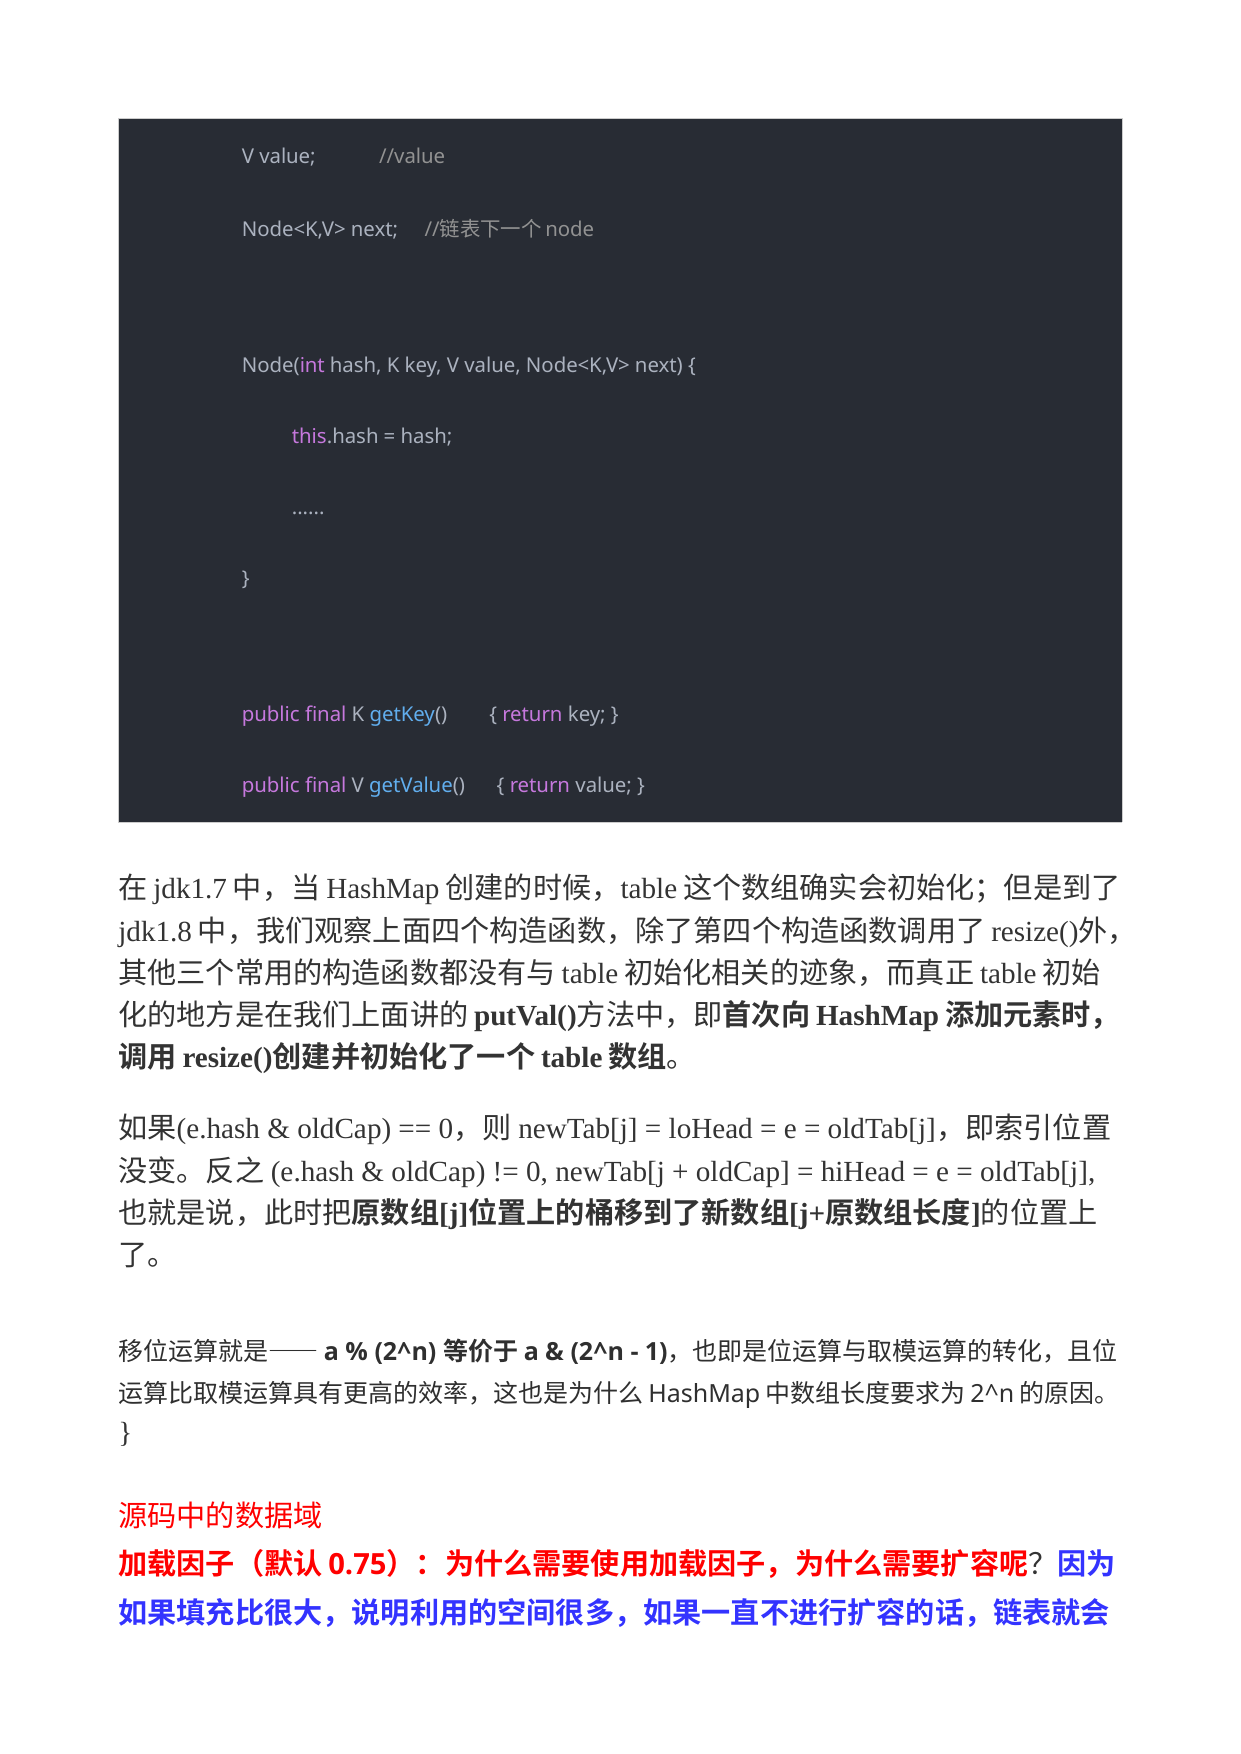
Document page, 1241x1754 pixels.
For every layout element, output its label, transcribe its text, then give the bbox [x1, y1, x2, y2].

text 在jdk1.7中，当HashMap创建的时候，table这个数组确实会初始化；但是到了jdk1.8中，我们观察上面四个构造函数，除了第四个构造函数调用了resize()外，其他三个常用的构造函数都没有与table初始化相关的迹象，而真正table初始化的地方是在我们上面讲的putVal()方法中，即首次向HashMap添加元素时，调用resize()创建并初始化了一个table数组。 [118, 865, 1122, 1076]
text } [119, 540, 1122, 592]
text public final V getValue() { return value; } [119, 747, 1122, 822]
text 源码中的数据域 [118, 1492, 1122, 1534]
text 移位运算就是—— a % (2^n) 等价于 a & (2^n - 1)，也即是位运算与取模运算的转化，且位运算比取模运算具有更高的效率，这也是为什么HashMap中数组长度要求为2^n的原因。 [118, 1332, 1122, 1410]
text } [118, 1415, 1122, 1449]
text V value; //value [119, 119, 1122, 170]
text 如果(e.hash & oldCap) == 0，则 newTab[j] = loHead = e = oldTab[j]，即索引位置没变。反之 (e.hash & oldCap) != 0, newTab[j + oldCap] = hiHead = e = oldTab[j],也就是说，此时把原数组[j]位置上的桶移到了新数组[j+原数组长度]的位置上了。 [118, 1105, 1122, 1274]
text this.hash = hash; [119, 398, 1122, 450]
text ...... [119, 469, 1122, 521]
text Node<K,V> next; //链表下一个node [119, 189, 1122, 242]
text Node(int hash, K key, V value, Node<K,V> next) { [119, 327, 1122, 379]
text 加载因子（默认0.75）：为什么需要使用加载因子，为什么需要扩容呢？因为如果填充比很大，说明利用的空间很多，如果一直不进行扩容的话，链表就会 [118, 1541, 1122, 1632]
text public final K getKey() { return key; } [119, 676, 1122, 727]
